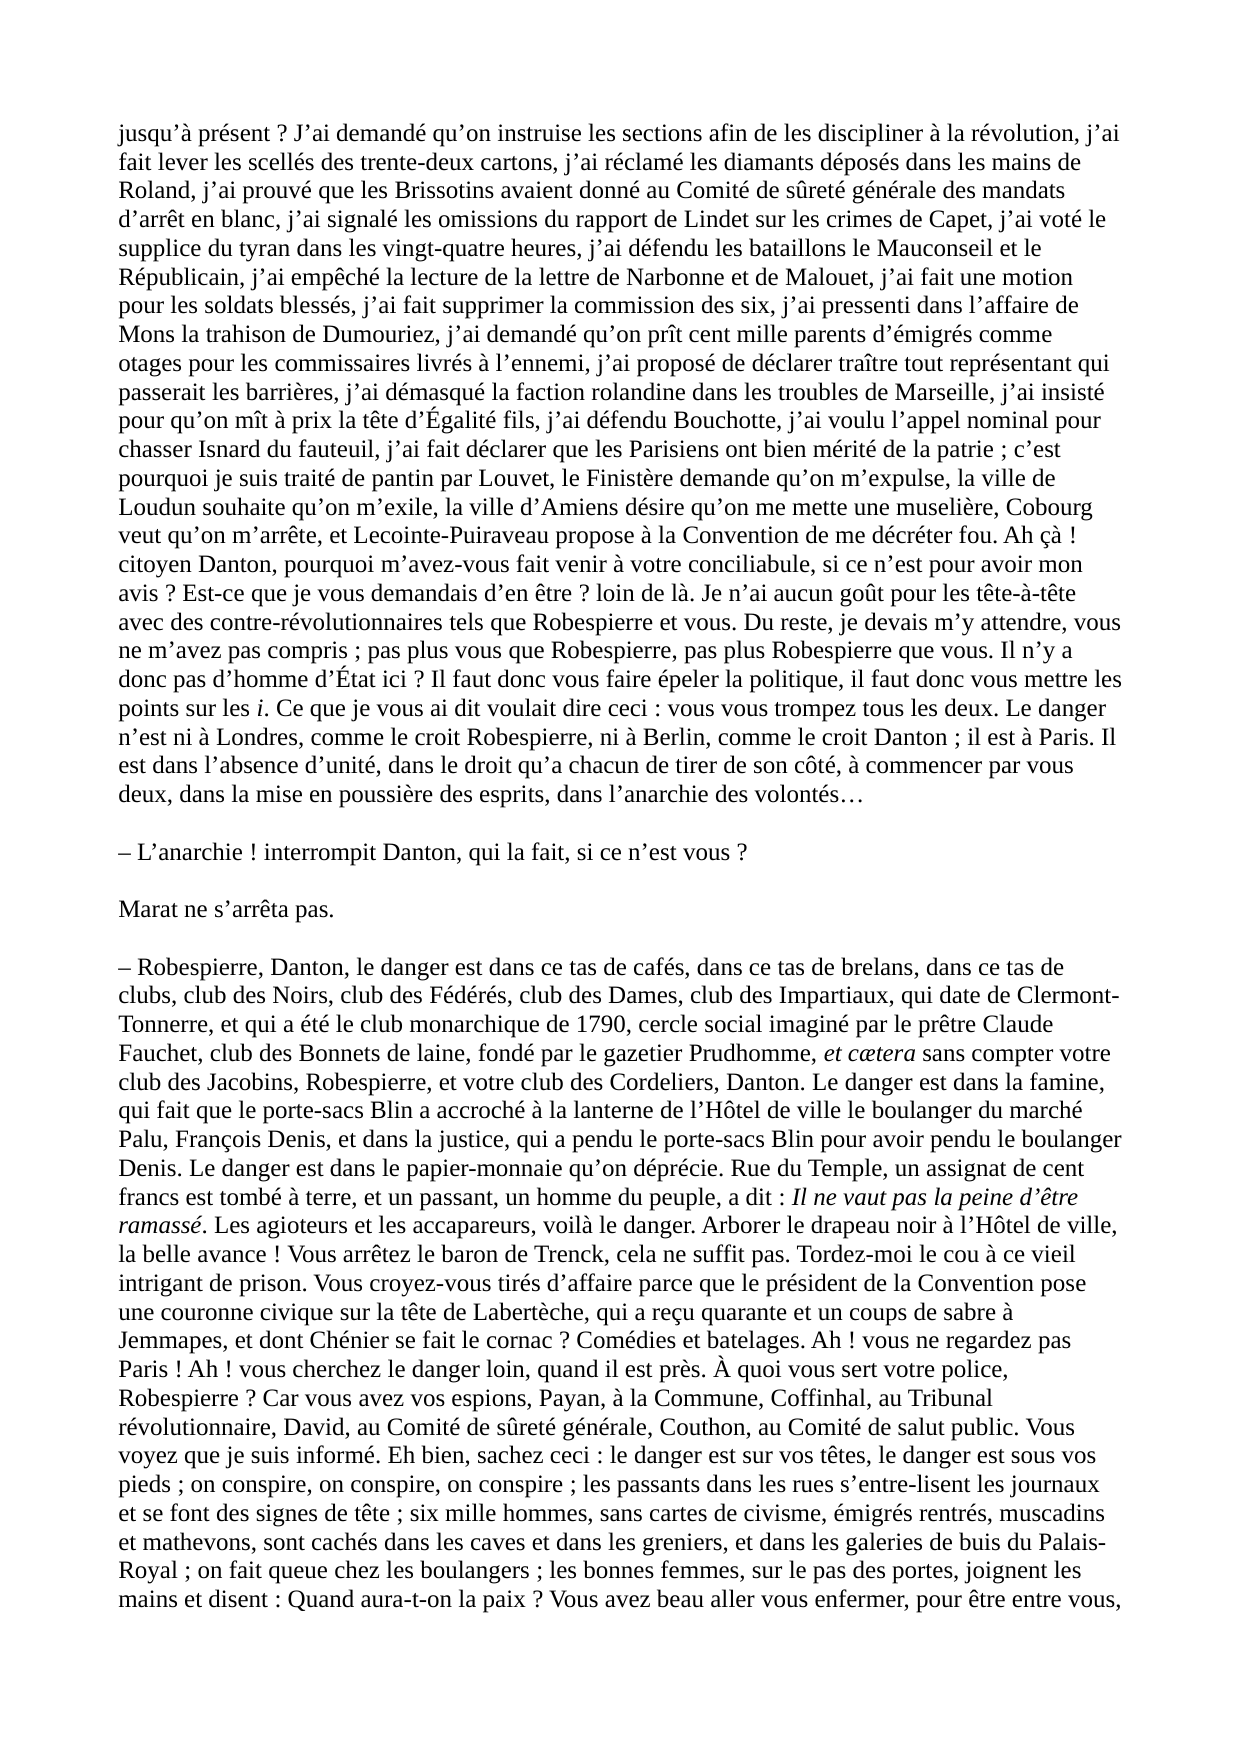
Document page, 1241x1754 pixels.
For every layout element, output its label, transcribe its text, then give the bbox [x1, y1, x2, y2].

text – L’anarchie ! interrompit Danton, qui la fait, si ce n’est vous ? [118, 837, 1122, 866]
text jusqu’à présent ? J’ai demandé qu’on instruise les sections afin de les discipliner à la révolution, j’ai fait lever les scellés des trente-deux cartons, j’ai réclamé les diamants déposés dans les mains de Roland, j’ai prouvé que les Brissotins avaient donné au Comité de sûreté générale des mandats d’arrêt en blanc, j’ai signalé les omissions du rapport de Lindet sur les crimes de Capet, j’ai voté le supplice du tyran dans les vingt-quatre heures, j’ai défendu les bataillons le Mauconseil et le Républicain, j’ai empêché la lecture de la lettre de Narbonne et de Malouet, j’ai fait une motion pour les soldats blessés, j’ai fait supprimer la commission des six, j’ai pressenti dans l’affaire de Mons la trahison de Dumouriez, j’ai demandé qu’on prît cent mille parents d’émigrés comme otages pour les commissaires livrés à l’ennemi, j’ai proposé de déclarer traître tout représentant qui passerait les barrières, j’ai démasqué la faction rolandine dans les troubles de Marseille, j’ai insisté pour qu’on mît à prix la tête d’Égalité fils, j’ai défendu Bouchotte, j’ai voulu l’appel nominal pour chasser Isnard du fauteuil, j’ai fait déclarer que les Parisiens ont bien mérité de la patrie ; c’est pourquoi je suis traité de pantin par Louvet, le Finistère demande qu’on m’expulse, la ville de Loudun souhaite qu’on m’exile, la ville d’Amiens désire qu’on me mette une muselière, Cobourg veut qu’on m’arrête, et Lecointe-Puiraveau propose à la Convention de me décréter fou. Ah çà ! citoyen Danton, pourquoi m’avez-vous fait venir à votre conciliabule, si ce n’est pour avoir mon avis ? Est-ce que je vous demandais d’en être ? loin de là. Je n’ai aucun goût pour les tête-à-tête avec des contre-révolutionnaires tels que Robespierre et vous. Du reste, je devais m’y attendre, vous ne m’avez pas compris ; pas plus vous que Robespierre, pas plus Robespierre que vous. Il n’y a donc pas d’homme d’État ici ? Il faut donc vous faire épeler la politique, il faut donc vous mettre les points sur les i. Ce que je vous ai dit voulait dire ceci : vous vous trompez tous les deux. Le danger n’est ni à Londres, comme le croit Robespierre, ni à Berlin, comme le croit Danton ; il est à Paris. Il est dans l’absence d’unité, dans le droit qu’a chacun de tirer de son côté, à commencer par vous deux, dans la mise en poussière des esprits, dans l’anarchie des volontés… [118, 118, 1122, 808]
text – Robespierre, Danton, le danger est dans ce tas de cafés, dans ce tas de brelans, dans ce tas de clubs, club des Noirs, club des Fédérés, club des Dames, club des Impartiaux, qui date de Clermont-Tonnerre, et qui a été le club monarchique de 1790, cercle social imaginé par le prêtre Claude Fauchet, club des Bonnets de laine, fondé par le gazetier Prudhomme, et cætera sans compter votre club des Jacobins, Robespierre, et votre club des Cordeliers, Danton. Le danger est dans la famine, qui fait que le porte-sacs Blin a accroché à la lanterne de l’Hôtel de ville le boulanger du marché Palu, François Denis, et dans la justice, qui a pendu le porte-sacs Blin pour avoir pendu le boulanger Denis. Le danger est dans le papier-monnaie qu’on déprécie. Rue du Temple, un assignat de cent francs est tombé à terre, et un passant, un homme du peuple, a dit : Il ne vaut pas la peine d’être ramassé. Les agioteurs et les accapareurs, voilà le danger. Arborer le drapeau noir à l’Hôtel de ville, la belle avance ! Vous arrêtez le baron de Trenck, cela ne suffit pas. Tordez-moi le cou à ce vieil intrigant de prison. Vous croyez-vous tirés d’affaire parce que le président de la Convention pose une couronne civique sur la tête de Labertèche, qui a reçu quarante et un coups de sabre à Jemmapes, et dont Chénier se fait le cornac ? Comédies et batelages. Ah ! vous ne regardez pas Paris ! Ah ! vous cherchez le danger loin, quand il est près. À quoi vous sert votre police, Robespierre ? Car vous avez vos espions, Payan, à la Commune, Coffinhal, au Tribunal révolutionnaire, David, au Comité de sûreté générale, Couthon, au Comité de salut public. Vous voyez que je suis informé. Eh bien, sachez ceci : le danger est sur vos têtes, le danger est sous vos pieds ; on conspire, on conspire, on conspire ; les passants dans les rues s’entre-lisent les journaux et se font des signes de tête ; six mille hommes, sans cartes de civisme, émigrés rentrés, muscadins et mathevons, sont cachés dans les caves et dans les greniers, et dans les galeries de buis du Palais-Royal ; on fait queue chez les boulangers ; les bonnes femmes, sur le pas des portes, joignent les mains et disent : Quand aura-t-on la paix ? Vous avez beau aller vous enfermer, pour être entre vous, [118, 952, 1122, 1613]
text Marat ne s’arrêta pas. [118, 894, 1122, 923]
